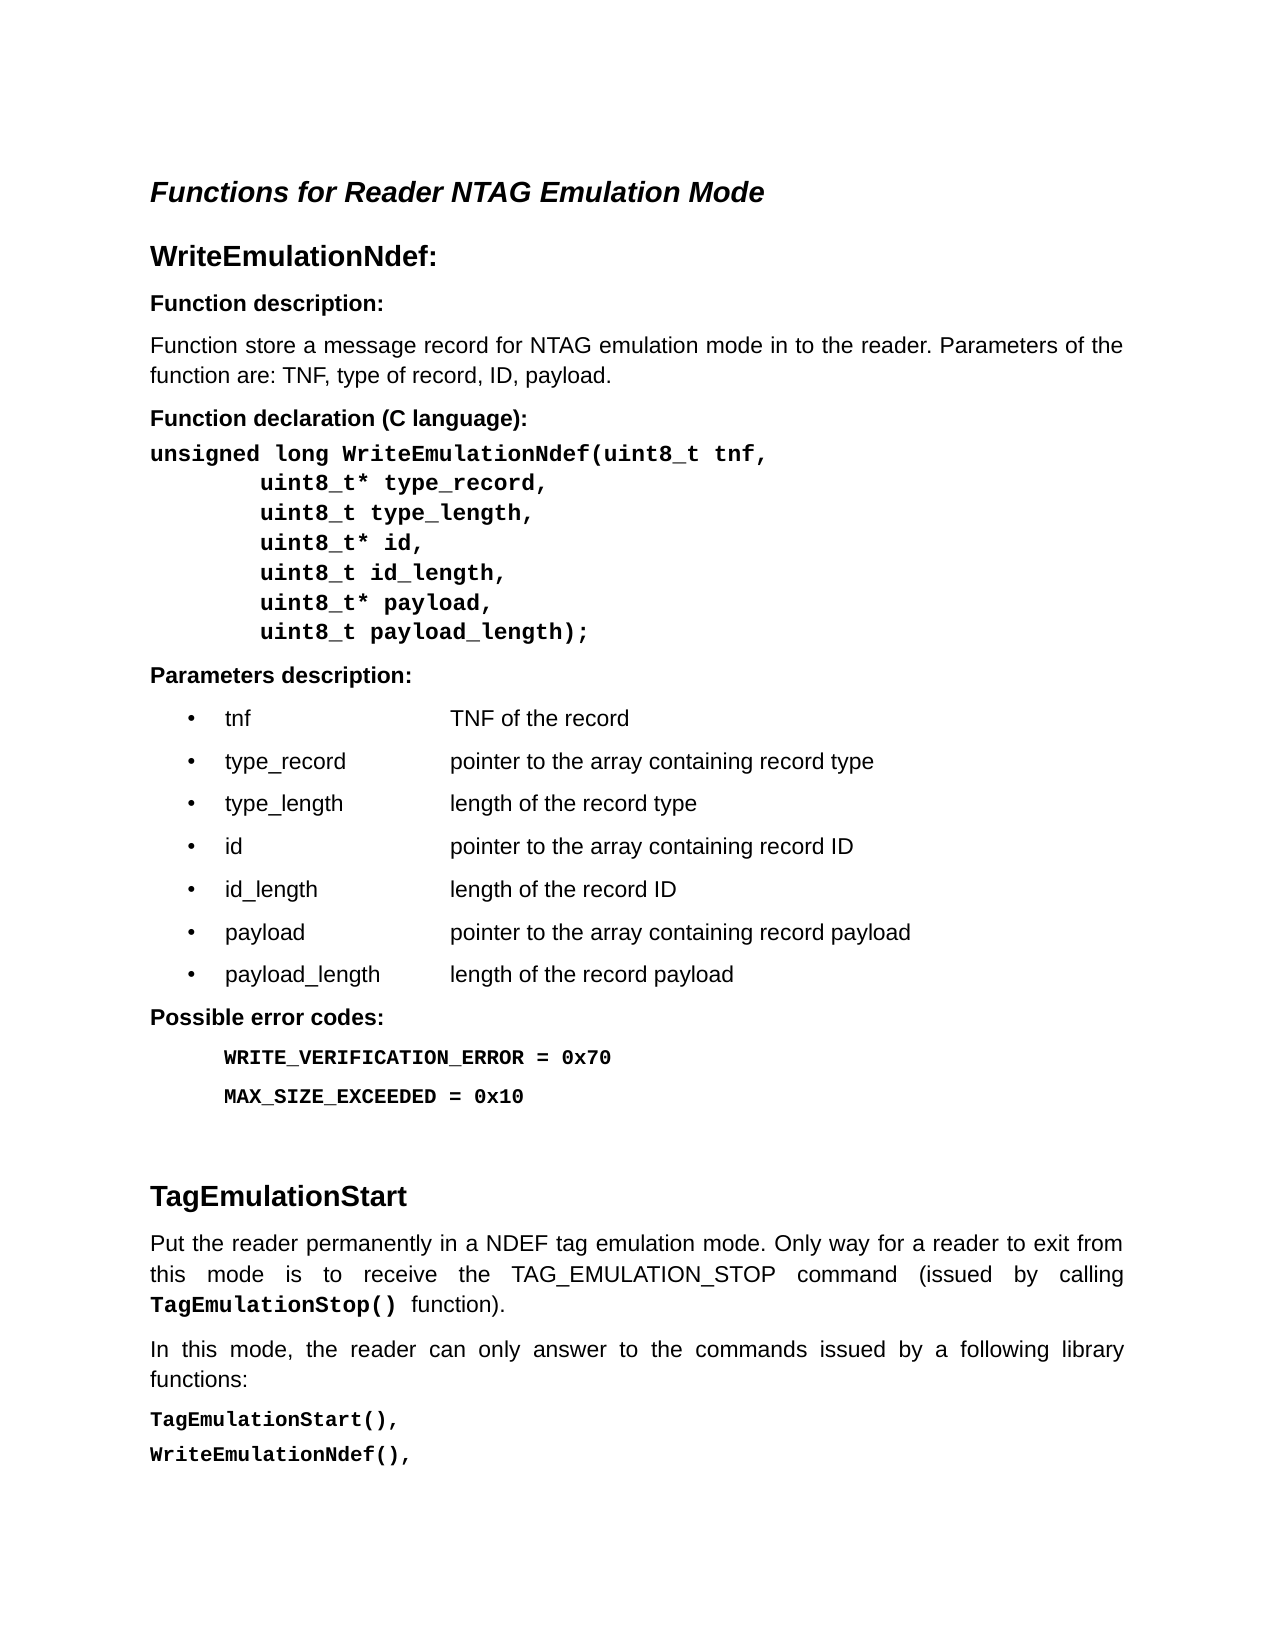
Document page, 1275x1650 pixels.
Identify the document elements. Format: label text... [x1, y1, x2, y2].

list payload pointer to the array containing record payload [187, 918, 1125, 945]
list id pointer to the array containing record ID [187, 833, 1125, 859]
text In this mode, the reader can only answer to the commands issued by a following library functions: [150, 1336, 1125, 1392]
subtitle WriteEmulationNdef: [150, 238, 1125, 272]
list type_record pointer to the array containing record type [187, 748, 1125, 774]
text Function store a message record for NTAG emulation mode in to the reader. Parameters of the function are: TNF, type of record, ID, payload. [150, 332, 1125, 389]
list payload_length length of the record payload [187, 961, 1125, 988]
text WriteEmulationNdef(), [150, 1444, 1125, 1468]
list id_length length of the record ID [187, 876, 1125, 902]
text Function description: [150, 289, 1125, 316]
text TagEmulationStart(), [150, 1409, 1125, 1432]
subtitle TagEmulationStart [150, 1179, 1125, 1213]
text unsigned long WriteEmulationNdef(uint8_t tnf, uint8_t* type_record, uint8_t type_length, uint8_t* id, uint8_t id_length, uint8_t* payload, uint8_t payload_length); [150, 442, 1125, 647]
text Put the reader permanently in a NDEF tag emulation mode. Only way for a reader to exit from this mode is to receive the TAG_EMULATION_STOP command (issued by calling TagEmulationStop() function). [150, 1230, 1125, 1319]
text Parameters description: [150, 662, 1125, 689]
list Function declaration (C language): [150, 405, 1114, 432]
text MAX_SIZE_EXCEEDED = 0x10 [224, 1086, 1125, 1109]
text WRITE_VERIFICATION_ERROR = 0x70 [224, 1047, 1125, 1070]
list tnf TNF of the record [187, 705, 1125, 731]
text Possible error codes: [150, 1004, 1125, 1030]
subtitle Functions for Reader NTAG Emulation Mode [150, 175, 1125, 208]
list type_length length of the record type [187, 790, 1125, 817]
